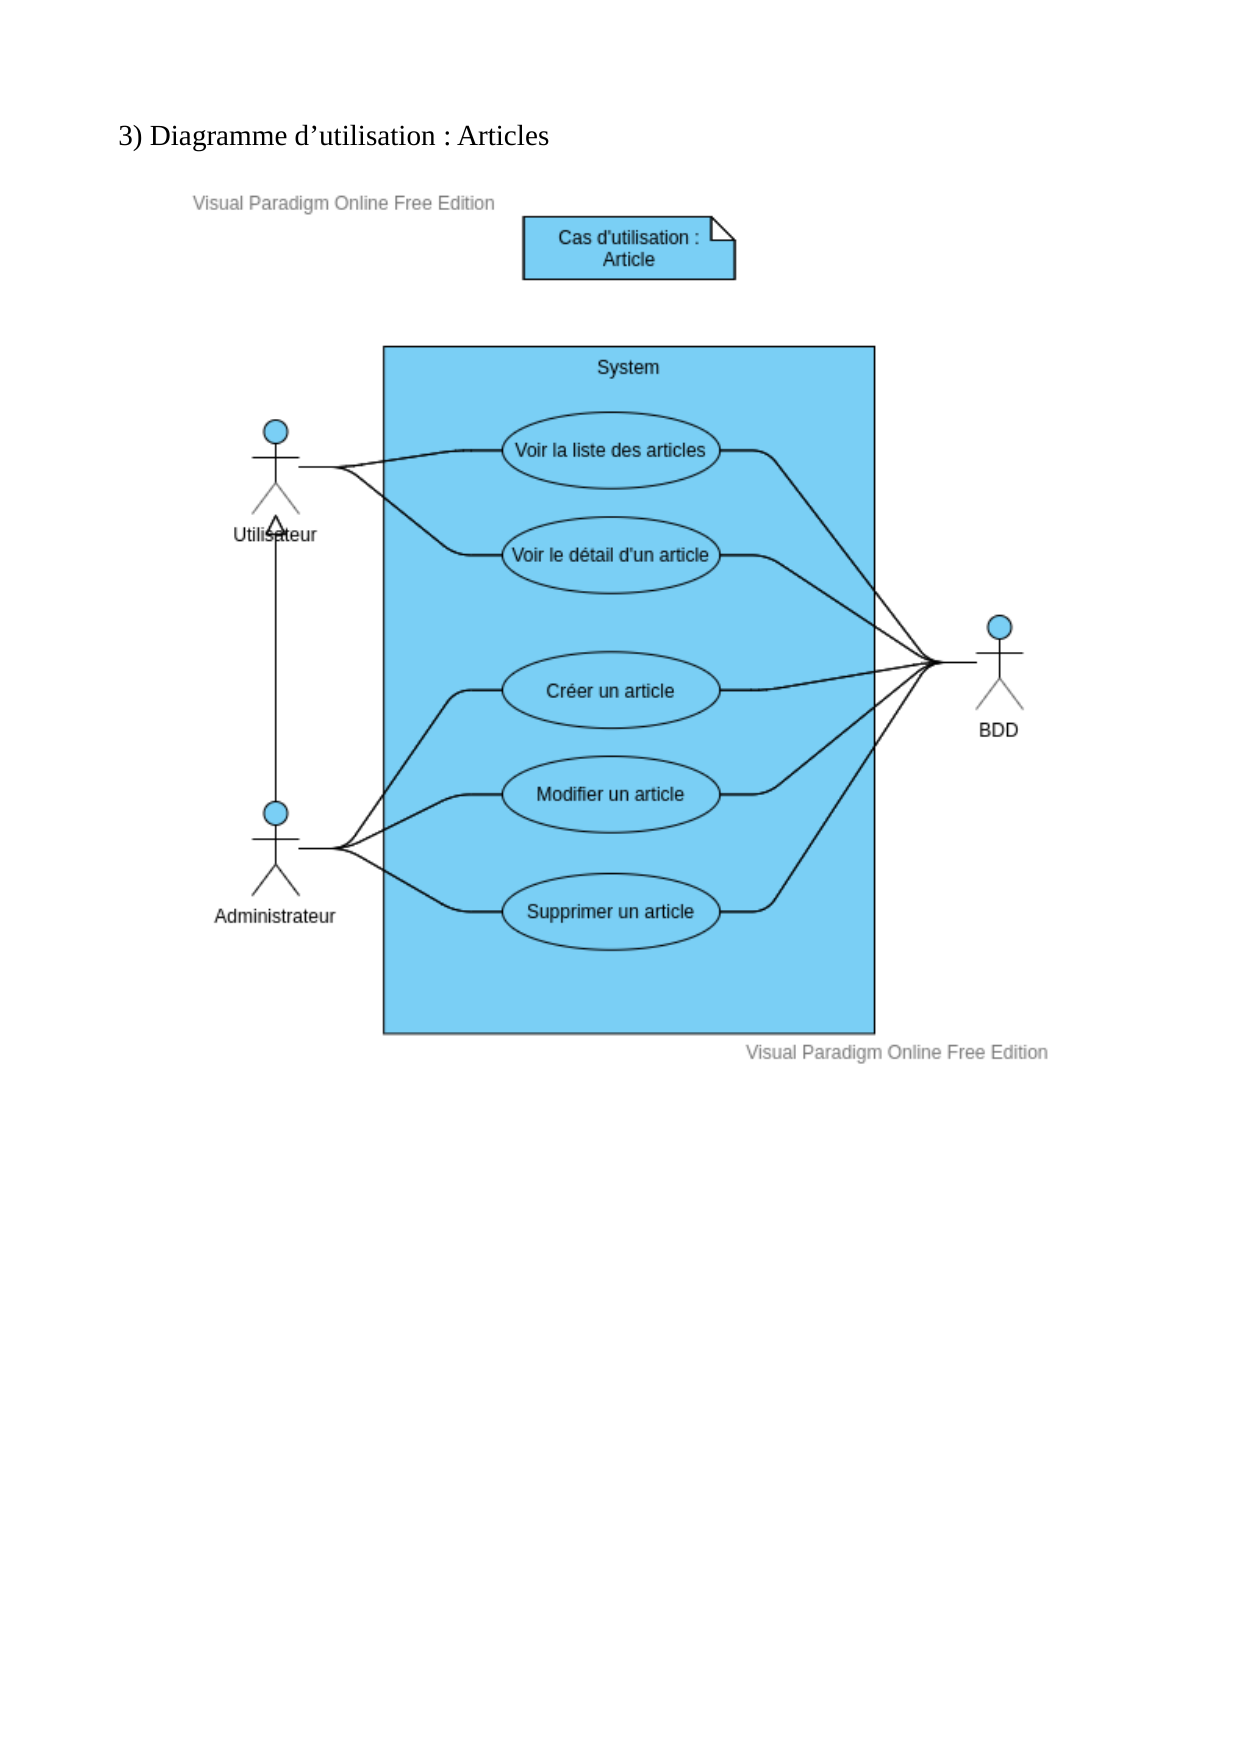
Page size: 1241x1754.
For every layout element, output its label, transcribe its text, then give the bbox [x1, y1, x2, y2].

text 3) Diagramme d’utilisation : Articles [118, 118, 1122, 152]
picture [183, 185, 1057, 1067]
